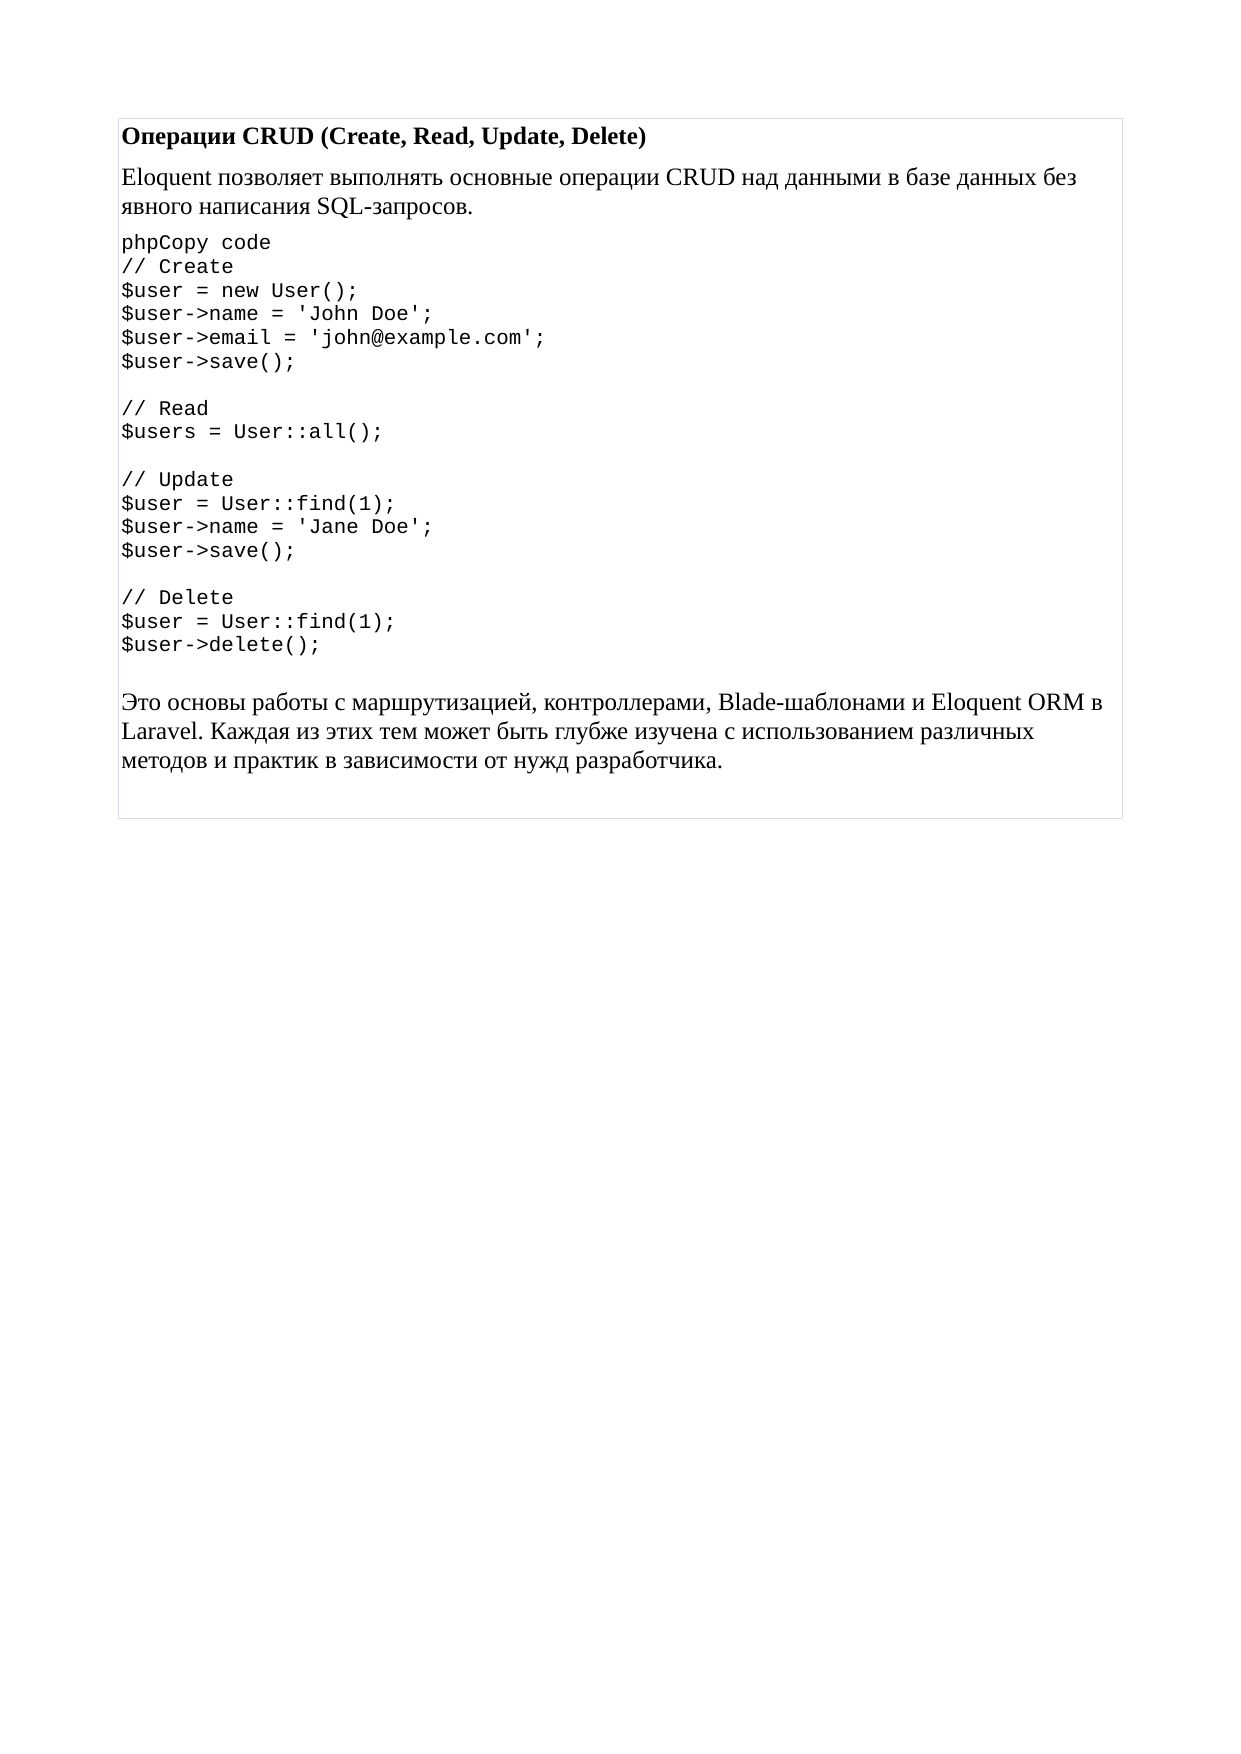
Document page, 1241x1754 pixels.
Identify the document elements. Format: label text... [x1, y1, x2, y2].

text $user->delete(); [119, 631, 1122, 658]
text Это основы работы с маршрутизацией, контроллерами, Blade-шаблонами и Eloquent ORM в Laravel. Каждая из этих тем может быть глубже изучена с использованием различных методов и практик в зависимости от нужд разработчика. [119, 684, 1122, 774]
text $user = User::find(1); [119, 489, 1122, 513]
subtitle Операции CRUD (Create, Read, Update, Delete) [119, 119, 1122, 150]
text $user->name = 'John Doe'; [119, 300, 1122, 324]
text $user->email = 'john@example.com'; [119, 324, 1122, 348]
text $user->save(); [119, 348, 1122, 374]
text Eloquent позволяет выполнять основные операции CRUD над данными в базе данных без явного написания SQL-запросов. [119, 159, 1122, 220]
text $user = User::find(1); [119, 608, 1122, 631]
text // Create [119, 253, 1122, 277]
text $user->save(); [119, 537, 1122, 563]
text $users = User::all(); [119, 418, 1122, 445]
text $user = new User(); [119, 277, 1122, 300]
text phpCopy code [119, 229, 1122, 253]
text // Read [119, 395, 1122, 418]
text $user->name = 'Jane Doe'; [119, 513, 1122, 537]
text // Update [119, 466, 1122, 489]
text // Delete [119, 584, 1122, 608]
